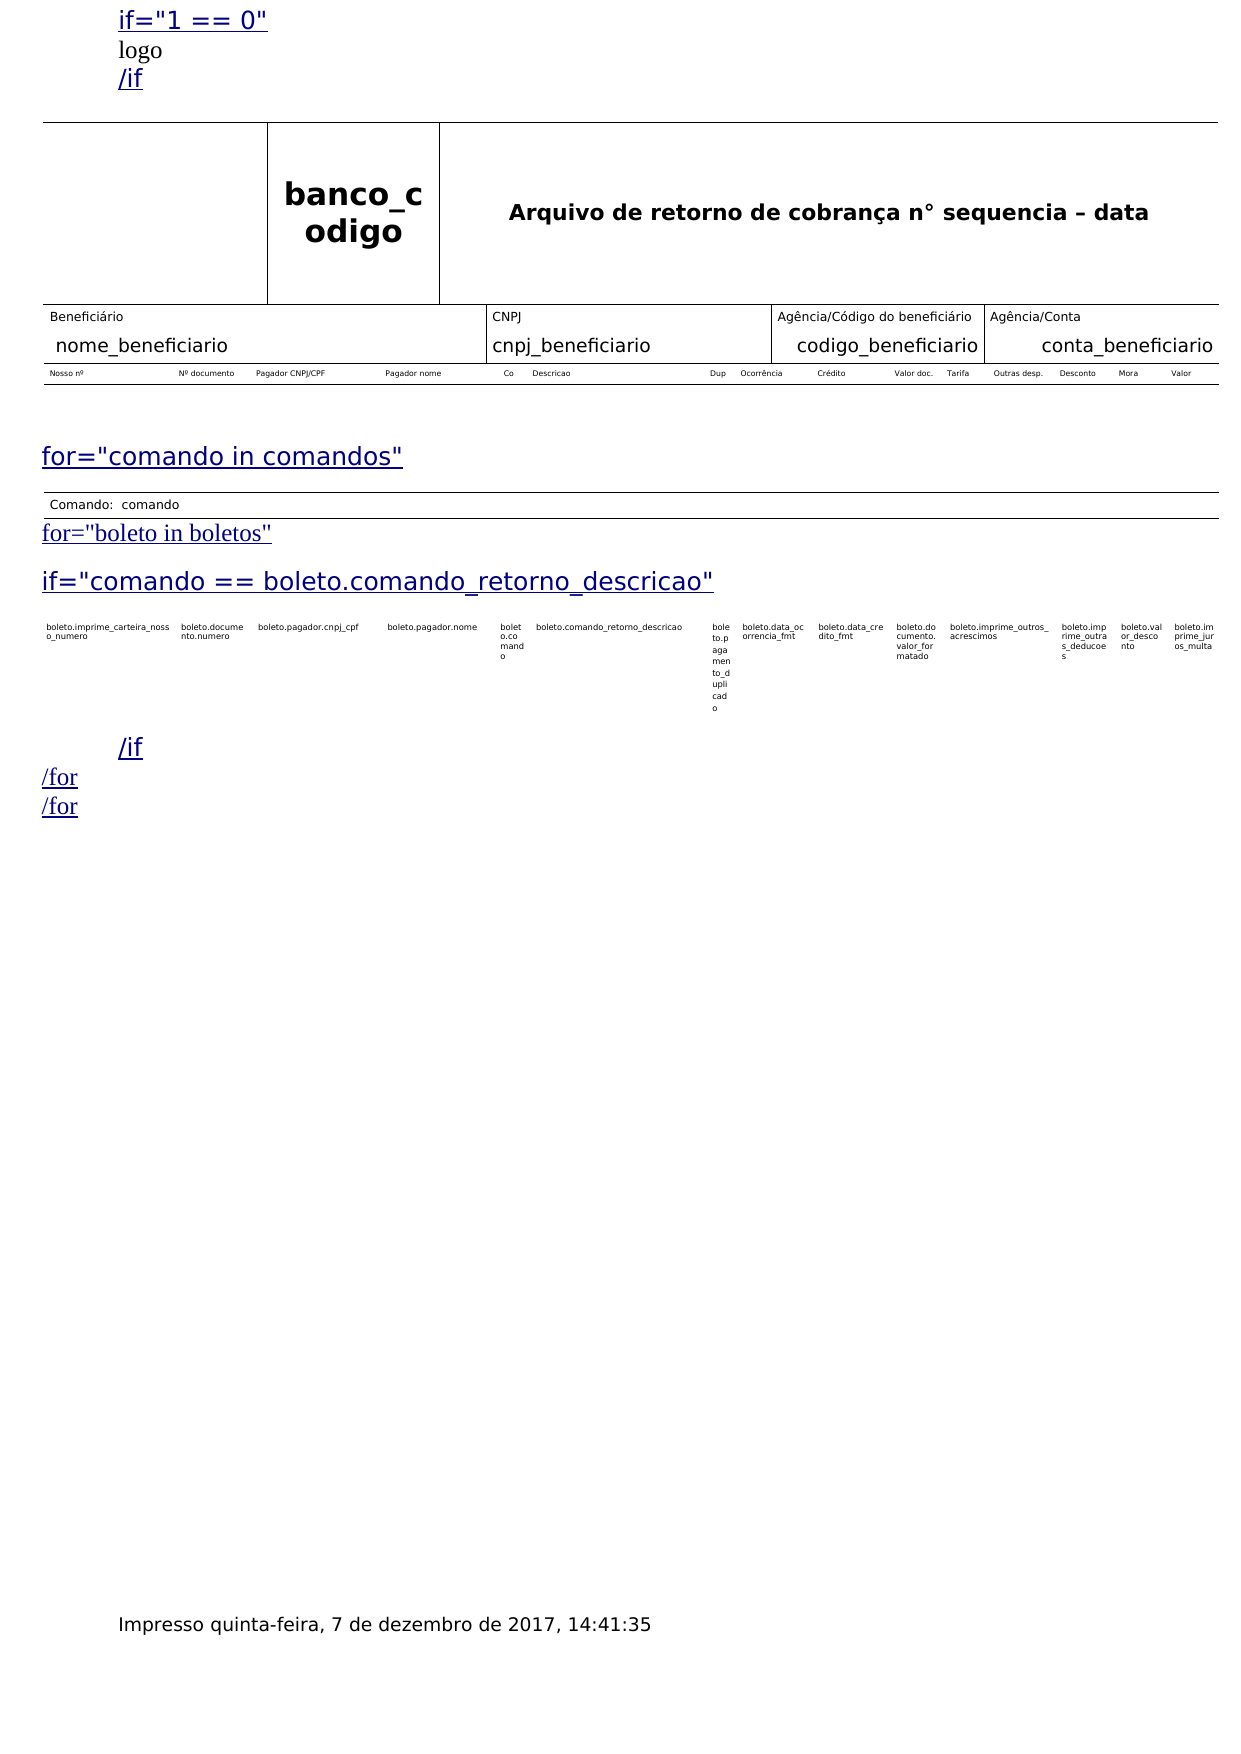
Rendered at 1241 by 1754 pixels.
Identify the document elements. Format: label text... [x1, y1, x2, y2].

table_header boleto.data_ocorrencia_fmt [737, 617, 812, 733]
table_header boleto.valor_desconto [1115, 617, 1168, 733]
text /for [41, 762, 1181, 791]
table_header boleto.comando [494, 617, 530, 733]
table_header boleto.comando_retorno_descricao [530, 617, 706, 733]
table_header boleto.imprime_outros_acrescimos [944, 617, 1056, 733]
table_header boleto.pagamento_duplicado [706, 617, 737, 733]
table_header boleto.documento.valor_formatado [891, 617, 944, 733]
table_header Comando: comando [44, 493, 1219, 518]
table_header boleto.imprime_outras_deducoes [1056, 617, 1115, 733]
text for="boleto in boletos" [41, 518, 1181, 547]
text if="comando == boleto.comando_retorno_descricao" [41, 567, 1181, 596]
table_header boleto.pagador.cnpj_cpf [252, 617, 382, 733]
table_header boleto.data_credito_fmt [813, 617, 891, 733]
text /if [118, 733, 1181, 762]
table_header boleto.imprime_carteira_nosso_numero [40, 617, 175, 733]
text /for [41, 791, 1181, 820]
table_header boleto.pagador.nome [382, 617, 494, 733]
text for="comando in comandos" [41, 442, 1181, 471]
table_header boleto.documento.numero [175, 617, 252, 733]
table_header boleto.imprime_juros_multa [1169, 617, 1221, 733]
